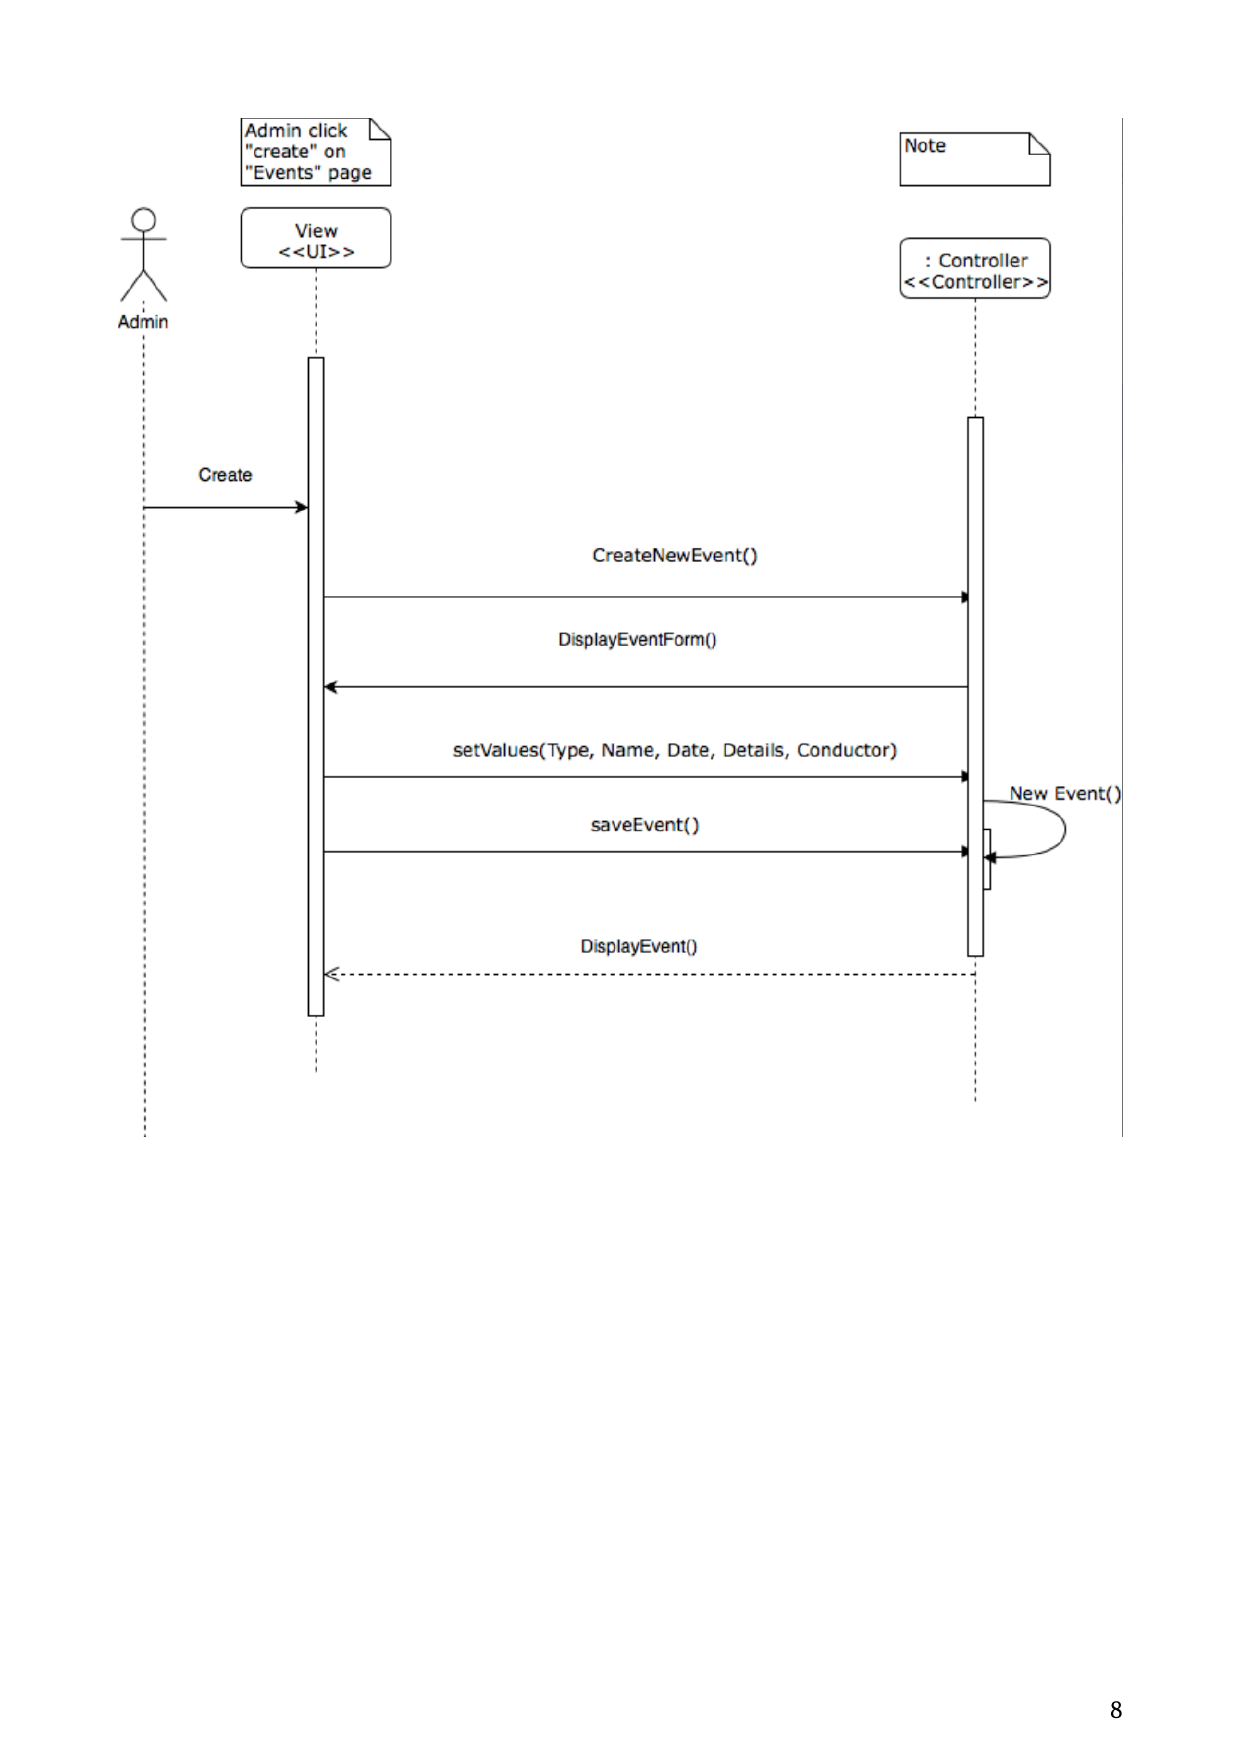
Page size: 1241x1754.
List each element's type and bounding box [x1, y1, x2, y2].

picture [118, 118, 1123, 1137]
